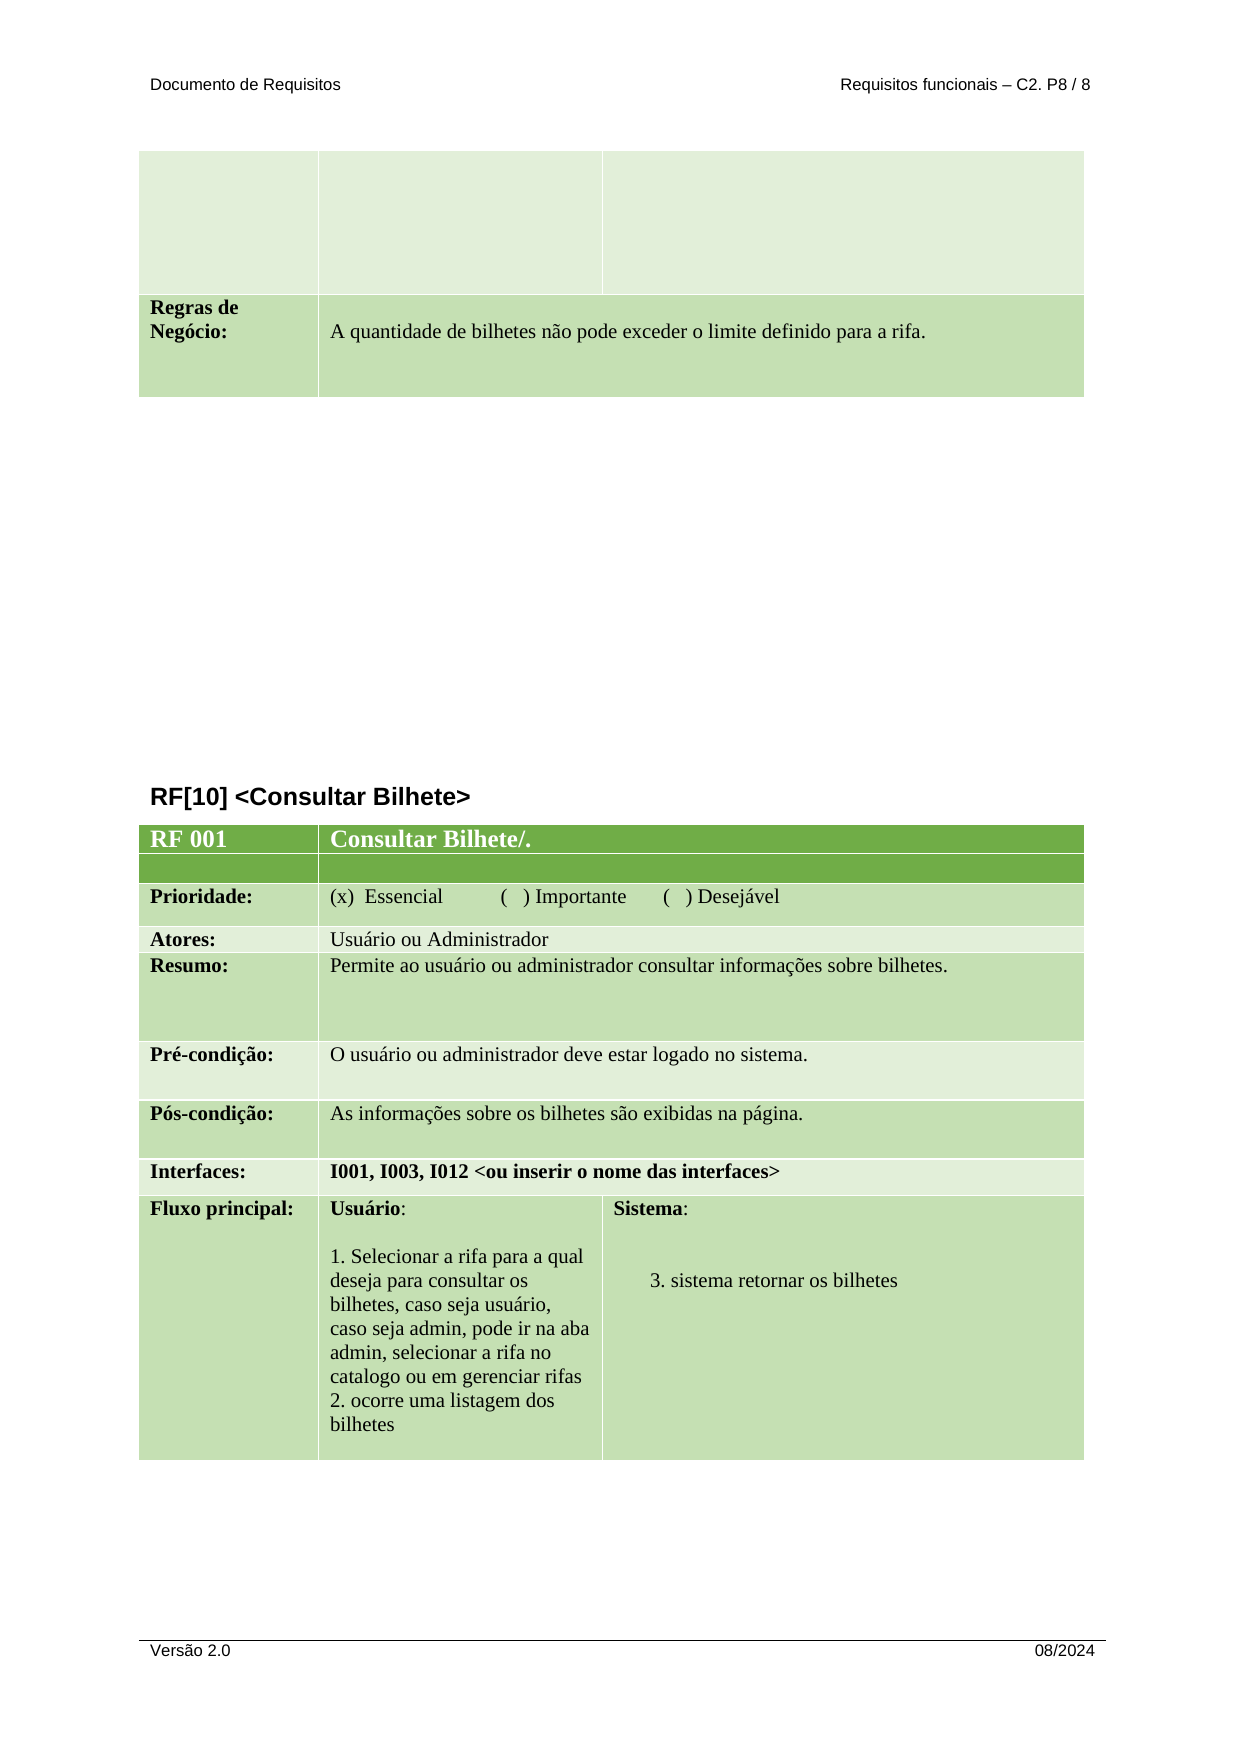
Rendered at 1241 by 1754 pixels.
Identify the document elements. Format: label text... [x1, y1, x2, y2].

table_cell As informações sobre os bilhetes são exibidas na página. [319, 1101, 1084, 1158]
table_cell Permite ao usuário ou administrador consultar informações sobre bilhetes. [319, 953, 1084, 1041]
text RF[10] <Consultar Bilhete> [150, 782, 1090, 811]
table_cell Resumo: [139, 953, 318, 1041]
table_cell Pré-condição: [139, 1042, 318, 1099]
table_cell Usuário: 1. Selecionar a rifa para a qual deseja para consultar os bilhetes, caso seja usuário, caso seja admin, pode ir na aba admin, selecionar a rifa no catalogo ou em gerenciar rifas 2. ocorre uma listagem dos bilhetes [319, 1196, 602, 1460]
table_cell [603, 151, 1084, 294]
table_cell O usuário ou administrador deve estar logado no sistema. [319, 1042, 1084, 1099]
table_header RF 001 [139, 825, 318, 853]
table_cell Regras de Negócio: [139, 295, 318, 397]
table_header Consultar Bilhete​​​/. [319, 825, 1084, 853]
table_cell [139, 151, 318, 294]
table_cell [319, 854, 1084, 883]
table_cell I001, I003, I012 <ou inserir o nome das interfaces> [319, 1160, 1084, 1195]
table_cell [139, 854, 318, 883]
table_cell Usuário ou Administrador [319, 927, 1084, 952]
table_cell Atores: [139, 927, 318, 952]
table_cell [319, 151, 602, 294]
table_cell Sistema: 3. sistema retornar os bilhetes [603, 1196, 1084, 1460]
table_cell A quantidade de bilhetes não pode exceder o limite definido para a rifa. [319, 295, 1084, 397]
table_cell Prioridade: [139, 884, 318, 926]
table_cell Fluxo principal: [139, 1196, 318, 1460]
table_cell (x) Essencial ( ) Importante ( ) Desejável [319, 884, 1084, 926]
table_cell Pós-condição: [139, 1101, 318, 1158]
table_cell Interfaces: [139, 1160, 318, 1195]
